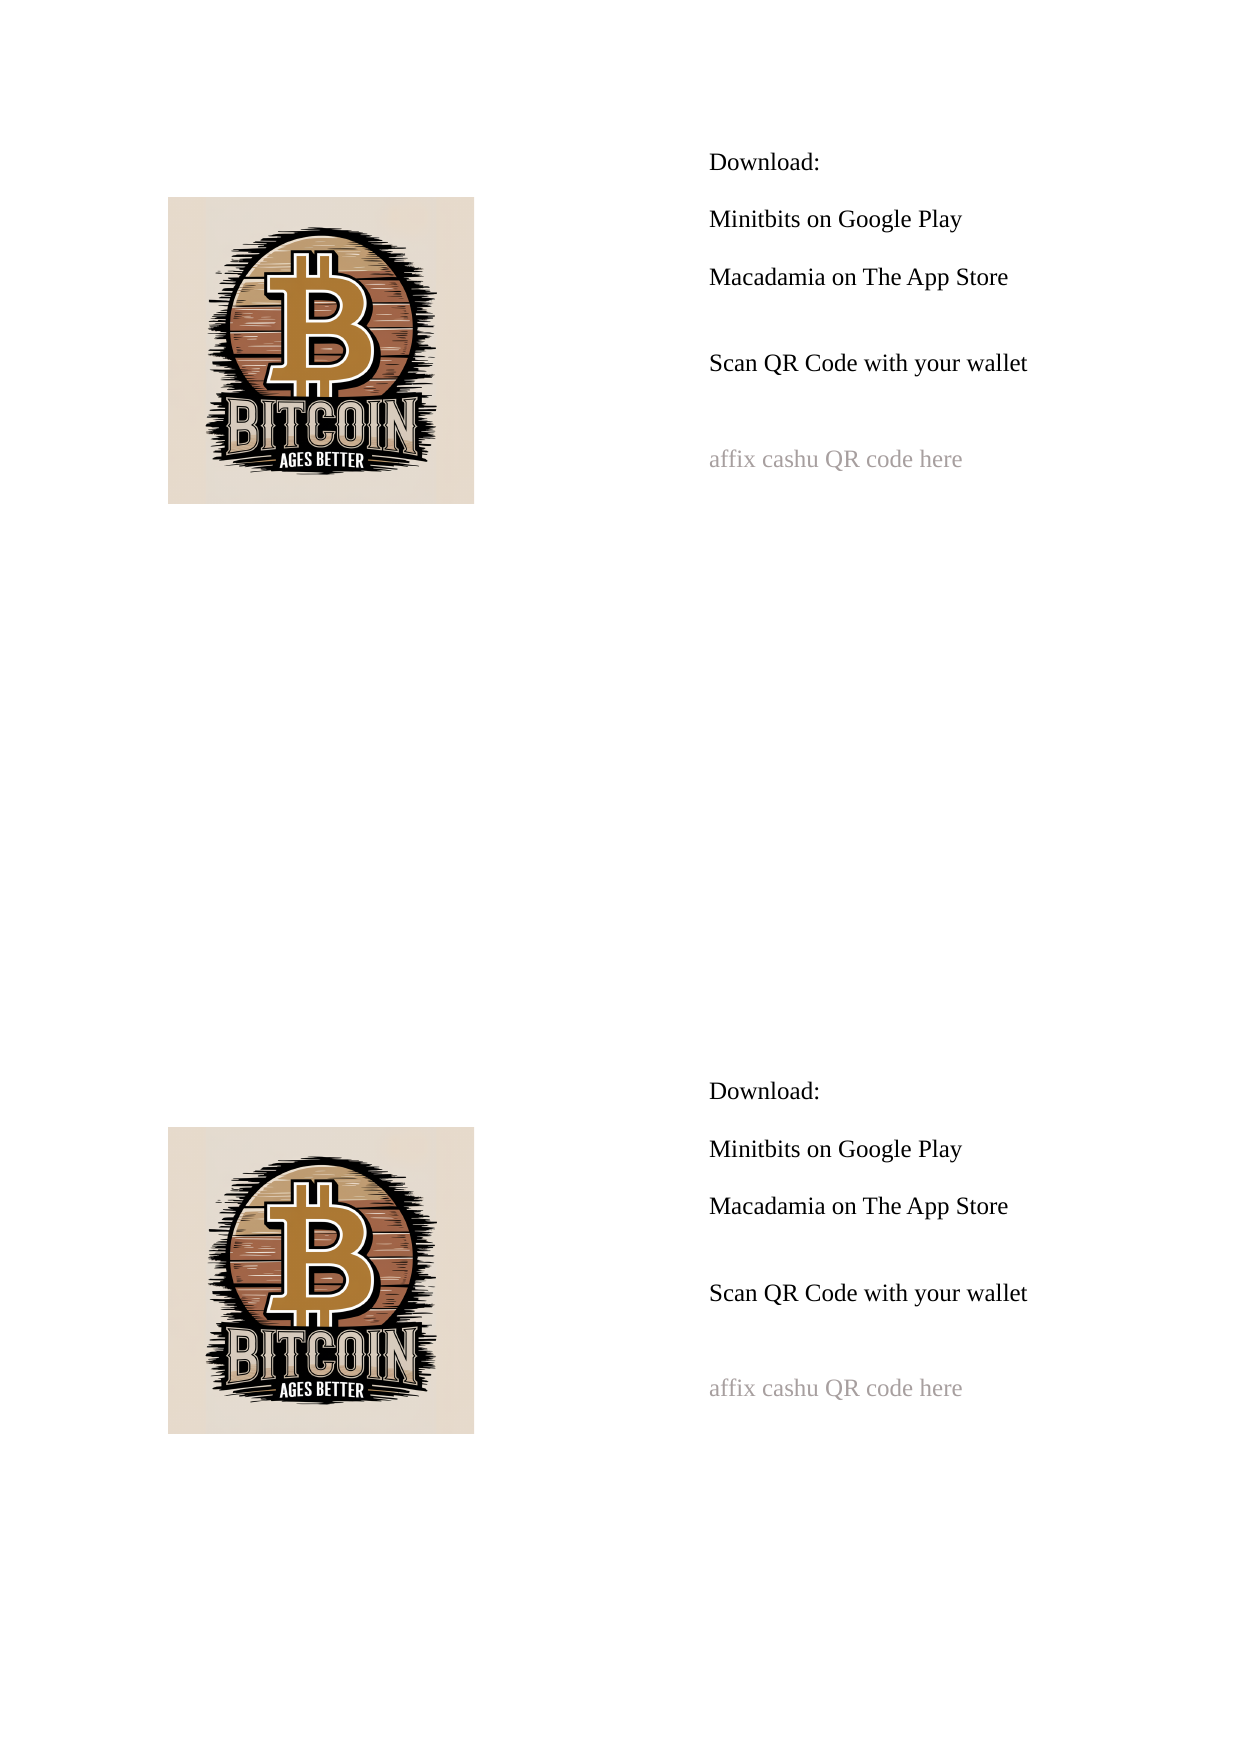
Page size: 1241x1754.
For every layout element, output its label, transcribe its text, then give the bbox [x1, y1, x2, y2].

text Download: [118, 1048, 1122, 1105]
text [118, 1249, 168, 1306]
text Scan QR Code with your wallet [475, 319, 1122, 377]
text [118, 415, 168, 473]
text Macadamia on The App Store [475, 1163, 1122, 1220]
text Minitbits on Google Play [118, 176, 1122, 233]
picture [168, 197, 475, 504]
text Macadamia on The App Store [475, 233, 1122, 291]
text [118, 1345, 168, 1402]
text [118, 233, 168, 291]
text Scan QR Code with your wallet [475, 1249, 1122, 1306]
text affix cashu QR code here [475, 1345, 1122, 1402]
picture [168, 1127, 475, 1434]
text affix cashu QR code here [475, 415, 1122, 473]
text [118, 319, 168, 377]
text Download: [118, 118, 1122, 176]
text Minitbits on Google Play [118, 1105, 1122, 1163]
text [118, 1163, 168, 1220]
